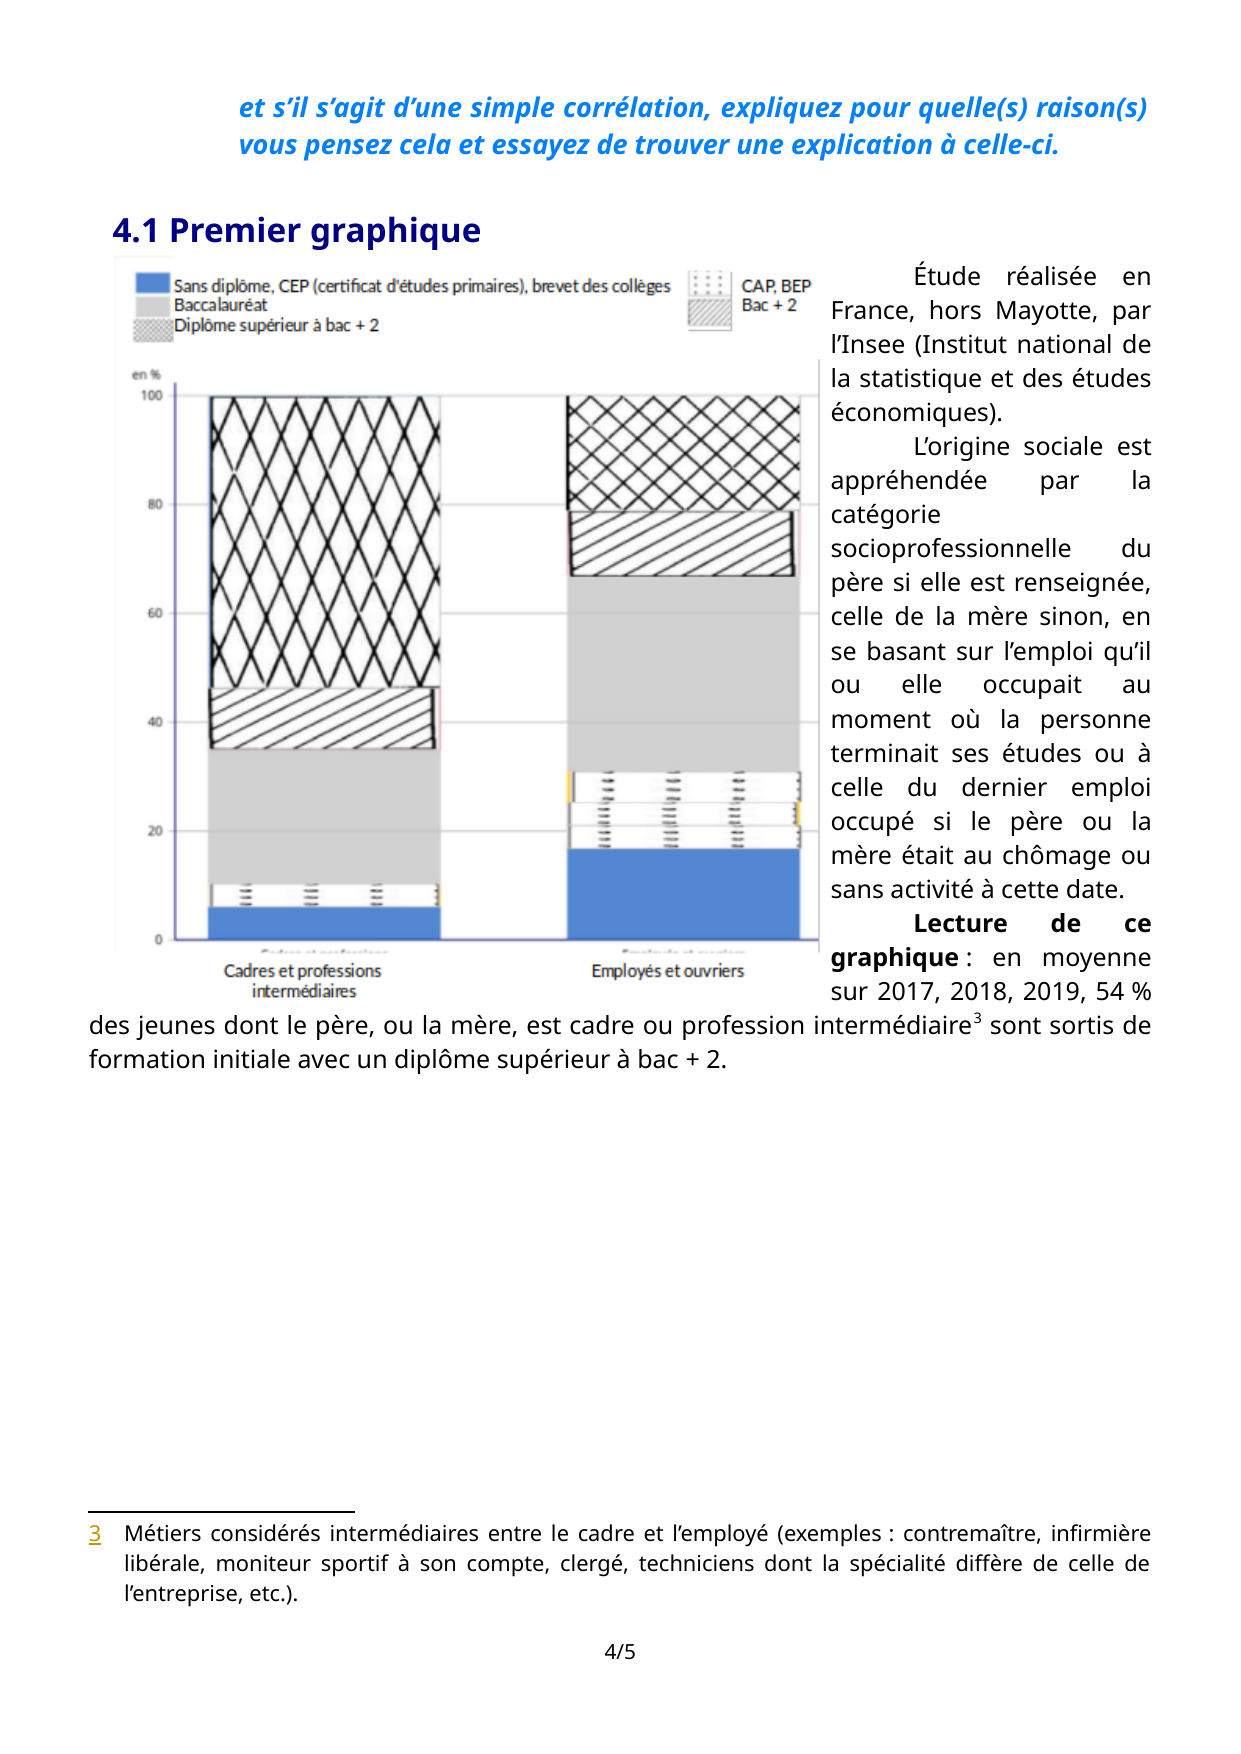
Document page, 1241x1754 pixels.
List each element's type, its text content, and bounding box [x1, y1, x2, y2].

picture [113, 255, 831, 1007]
list et s’il s’agit d’une simple corrélation, expliquez pour quelle(s) raison(s) vous pensez cela et essayez de trouver une explication à celle-ci. [201, 88, 1152, 162]
text Lecture de ce graphique : en moyenne sur 2017, 2018, 2019, 54 % des jeunes dont le père, ou la mère, est cadre ou profession intermédiaire sont sortis de formation initiale avec un diplôme supérieur à bac + 2. [88, 906, 1152, 1076]
text Étude réalisée en France, hors Mayotte, par l’Insee (Institut national de la statistique et des études économiques). [831, 258, 1152, 429]
subtitle Premier graphique [88, 207, 1152, 252]
text [88, 258, 113, 429]
text L’origine sociale est appréhendée par la catégorie socioprofessionnelle du père si elle est renseignée, celle de la mère sinon, en se basant sur l’emploi qu’il ou elle occupait au moment où la personne terminait ses études ou à celle du dernier emploi occupé si le père ou la mère était au chômage ou sans activité à cette date. [831, 429, 1152, 906]
text [88, 429, 113, 906]
text Métiers considérés intermédiaires entre le cadre et l’employé (exemples : contremaître, infirmière libérale, moniteur sportif à son compte, clergé, techniciens dont la spécialité diffère de celle de l’entreprise, etc.). [88, 1518, 1152, 1607]
